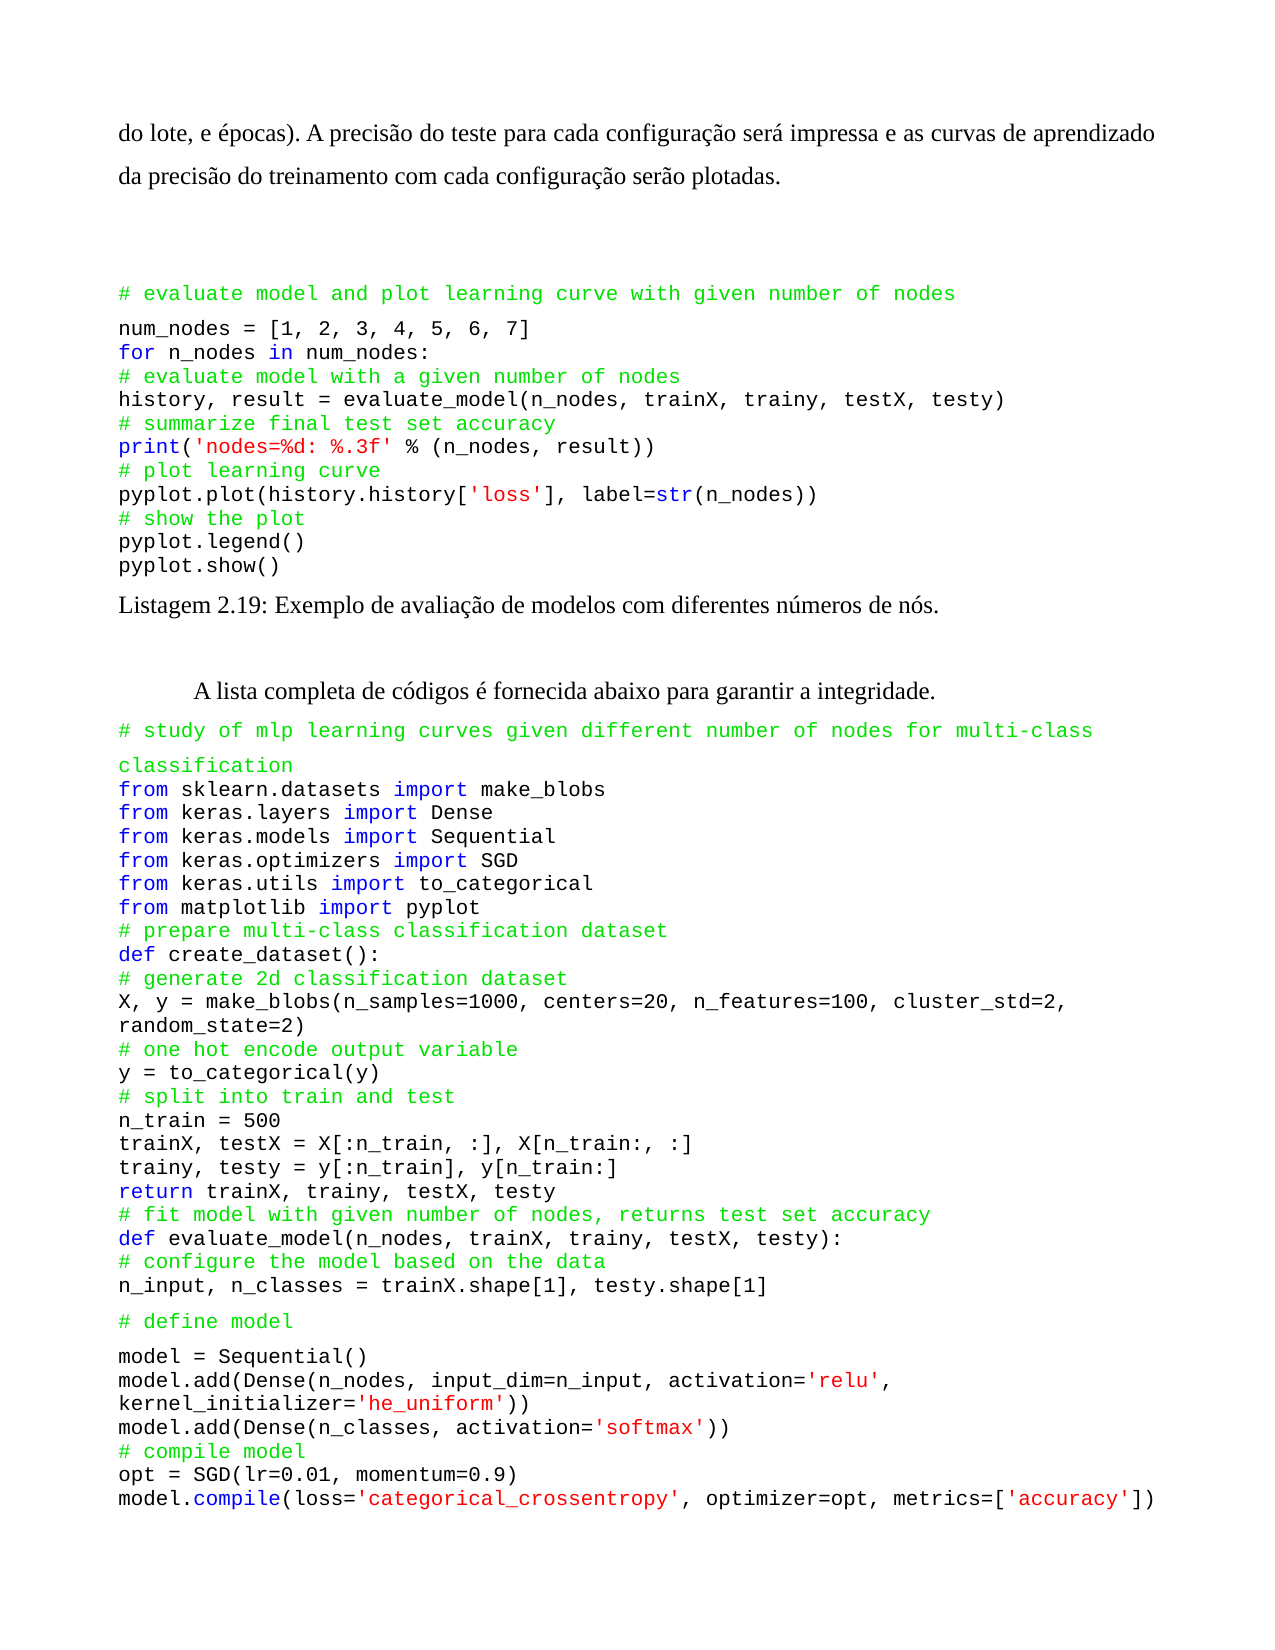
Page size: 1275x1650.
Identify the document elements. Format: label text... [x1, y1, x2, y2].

text X, y = make_blobs(n_samples=1000, centers=20, n_features=100, cluster_std=2, [118, 991, 1157, 1015]
text y = to_categorical(y) [118, 1062, 1157, 1086]
text trainy, testy = y[:n_train], y[n_train:] [118, 1157, 1157, 1181]
text def evaluate_model(n_nodes, trainX, trainy, testX, testy): [118, 1228, 1157, 1252]
text opt = SGD(lr=0.01, momentum=0.9) [118, 1464, 1157, 1488]
text from matplotlib import pyplot [118, 897, 1157, 921]
text for n_nodes in num_nodes: [118, 342, 1157, 366]
text from keras.utils import to_categorical [118, 873, 1157, 897]
text pyplot.legend() [118, 531, 1157, 555]
text pyplot.show() [118, 555, 1157, 578]
text print('nodes=%d: %.3f' % (n_nodes, result)) [118, 437, 1157, 460]
text classification [118, 755, 1157, 779]
text do lote, e épocas). A precisão do teste para cada configuração será impressa e as curvas de aprendizado da precisão do treinamento com cada configuração serão plotadas. [118, 118, 1157, 190]
text # summarize final test set accuracy [118, 413, 1157, 437]
text # show the plot [118, 507, 1157, 531]
text trainX, testX = X[:n_train, :], X[n_train:, :] [118, 1133, 1157, 1157]
text history, result = evaluate_model(n_nodes, trainX, trainy, testX, testy) [118, 389, 1157, 413]
text # plot learning curve [118, 460, 1157, 484]
text # prepare multi-class classification dataset [118, 921, 1157, 944]
text from sklearn.datasets import make_blobs [118, 779, 1157, 802]
text model.compile(loss='categorical_crossentropy', optimizer=opt, metrics=['accuracy']) [118, 1488, 1157, 1512]
text from keras.models import Sequential [118, 826, 1157, 849]
text num_nodes = [1, 2, 3, 4, 5, 6, 7] [118, 318, 1157, 342]
text model.add(Dense(n_nodes, input_dim=n_input, activation='relu', [118, 1370, 1157, 1393]
text A lista completa de códigos é fornecida abaixo para garantir a integridade. [118, 676, 1157, 705]
text # compile model [118, 1441, 1157, 1464]
text Listagem 2.19: Exemplo de avaliação de modelos com diferentes números de nós. [118, 590, 1157, 619]
text # fit model with given number of nodes, returns test set accuracy [118, 1204, 1157, 1228]
text # generate 2d classification dataset [118, 968, 1157, 991]
text model.add(Dense(n_classes, activation='softmax')) [118, 1417, 1157, 1441]
text # evaluate model and plot learning curve with given number of nodes [118, 283, 1157, 307]
text from keras.layers import Dense [118, 802, 1157, 826]
text # one hot encode output variable [118, 1039, 1157, 1062]
text n_train = 500 [118, 1110, 1157, 1133]
text # study of mlp learning curves given different number of nodes for multi-class [118, 719, 1157, 743]
text # define model [118, 1311, 1157, 1334]
text kernel_initializer='he_uniform')) [118, 1393, 1157, 1417]
text # evaluate model with a given number of nodes [118, 366, 1157, 389]
text model = Sequential() [118, 1346, 1157, 1370]
text # split into train and test [118, 1086, 1157, 1110]
text pyplot.plot(history.history['loss'], label=str(n_nodes)) [118, 484, 1157, 507]
text def create_dataset(): [118, 944, 1157, 968]
text return trainX, trainy, testX, testy [118, 1181, 1157, 1204]
text from keras.optimizers import SGD [118, 849, 1157, 873]
text # configure the model based on the data [118, 1252, 1157, 1275]
text n_input, n_classes = trainX.shape[1], testy.shape[1] [118, 1275, 1157, 1299]
text random_state=2) [118, 1015, 1157, 1039]
